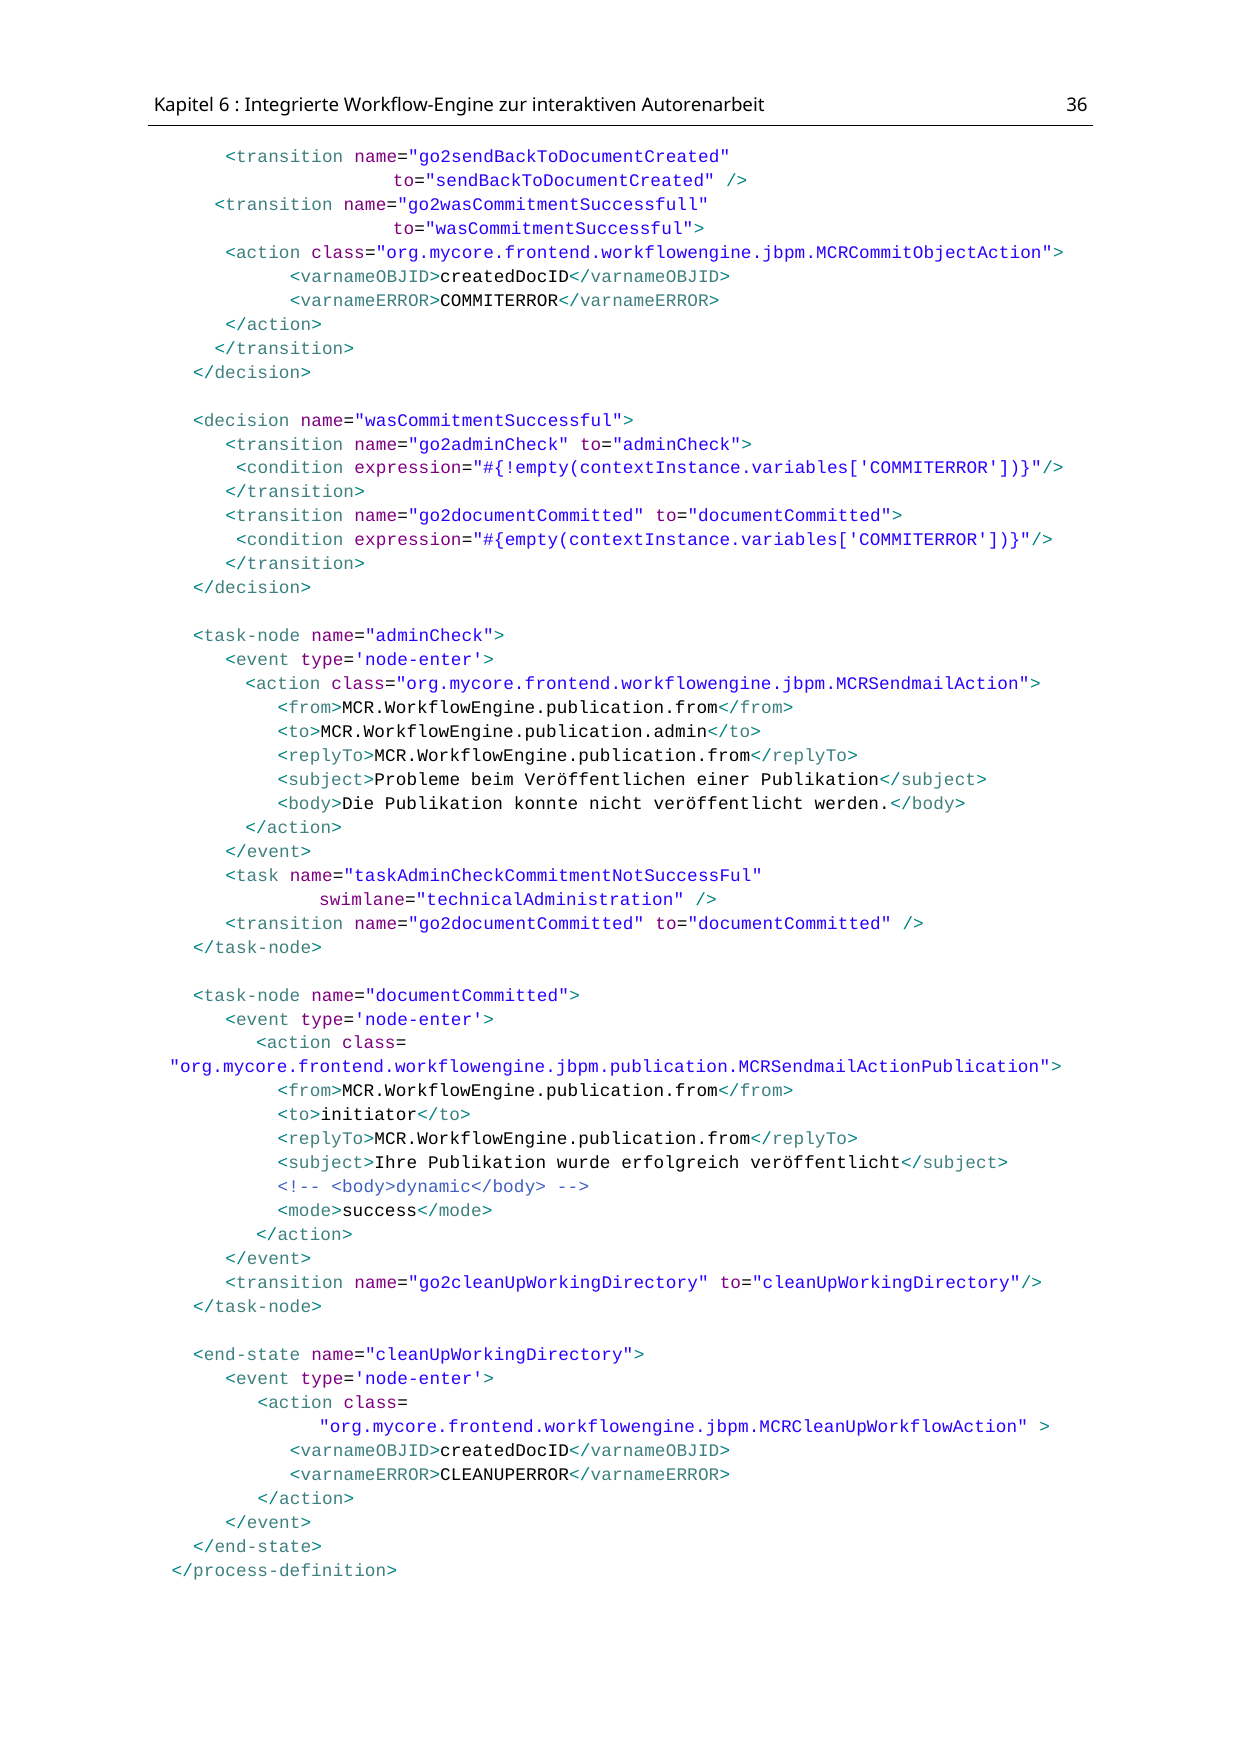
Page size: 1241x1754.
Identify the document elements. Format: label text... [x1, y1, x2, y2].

text <task-node name="documentCommitted"> [171, 986, 1069, 1006]
text </transition> [171, 555, 1069, 575]
text <transition name="go2documentCommitted" to="documentCommitted" /> [171, 914, 1069, 934]
text <decision name="wasCommitmentSuccessful"> [171, 411, 1069, 431]
text </decision> [171, 363, 1069, 383]
text <action class= [171, 1034, 1069, 1054]
text </end-state> [171, 1537, 1069, 1557]
text <mode>success</mode> [171, 1202, 1069, 1222]
text <event type='node-enter'> [171, 1010, 1069, 1030]
text </task-node> [171, 938, 1069, 958]
text <replyTo>MCR.WorkflowEngine.publication.from</replyTo> [171, 747, 1069, 767]
text </decision> [171, 579, 1069, 599]
text </transition> [171, 339, 1069, 359]
text <action class="org.mycore.frontend.workflowengine.jbpm.MCRCommitObjectAction"> [171, 243, 1069, 263]
text <transition name="go2sendBackToDocumentCreated" [171, 148, 1069, 168]
text swimlane="technicalAdministration" /> [171, 890, 1069, 910]
text </action> [171, 315, 1069, 335]
text <event type='node-enter'> [171, 651, 1069, 671]
text <to>initiator</to> [171, 1106, 1069, 1126]
text <action class="org.mycore.frontend.workflowengine.jbpm.MCRSendmailAction"> [171, 675, 1069, 695]
text <transition name="go2wasCommitmentSuccessfull" to="wasCommitmentSuccessful"> [171, 196, 1069, 239]
text <varnameERROR>CLEANUPERROR</varnameERROR> [171, 1465, 1069, 1485]
text </action> [171, 1226, 1069, 1246]
text </event> [171, 1250, 1069, 1270]
text </event> [171, 842, 1069, 862]
text <task-node name="adminCheck"> [171, 627, 1069, 647]
text <event type='node-enter'> [171, 1369, 1069, 1389]
text <condition expression="#{empty(contextInstance.variables['COMMITERROR'])}"/> [171, 531, 1069, 551]
text <from>MCR.WorkflowEngine.publication.from</from> [171, 1082, 1069, 1102]
text <!-- <body>dynamic</body> --> [171, 1178, 1069, 1198]
text <task name="taskAdminCheckCommitmentNotSuccessFul" [171, 866, 1069, 886]
text <action class= [171, 1393, 1069, 1413]
text "org.mycore.frontend.workflowengine.jbpm.MCRCleanUpWorkflowAction" > [171, 1417, 1069, 1437]
text <transition name="go2adminCheck" to="adminCheck"> [171, 435, 1069, 455]
text </action> [171, 1489, 1069, 1509]
text <body>Die Publikation konnte nicht veröffentlicht werden.</body> [171, 794, 1069, 814]
text <to>MCR.WorkflowEngine.publication.admin</to> [171, 723, 1069, 743]
text "org.mycore.frontend.workflowengine.jbpm.publication.MCRSendmailActionPublication"> [148, 1058, 1069, 1078]
text </action> [171, 818, 1069, 838]
text </task-node> [171, 1298, 1069, 1318]
text <subject>Ihre Publikation wurde erfolgreich veröffentlicht</subject> [171, 1154, 1069, 1174]
text to="sendBackToDocumentCreated" /> [171, 172, 1069, 192]
text <from>MCR.WorkflowEngine.publication.from</from> [171, 699, 1069, 719]
text <varnameOBJID>createdDocID</varnameOBJID> [171, 1441, 1069, 1461]
text </transition> [171, 483, 1069, 503]
text <subject>Probleme beim Veröffentlichen einer Publikation</subject> [171, 771, 1069, 791]
text <transition name="go2cleanUpWorkingDirectory" to="cleanUpWorkingDirectory"/> [171, 1274, 1069, 1294]
text <transition name="go2documentCommitted" to="documentCommitted"> [171, 507, 1069, 527]
text </event> [171, 1513, 1069, 1533]
text <end-state name="cleanUpWorkingDirectory"> [171, 1346, 1069, 1366]
text <varnameERROR>COMMITERROR</varnameERROR> [171, 291, 1069, 311]
text <condition expression="#{!empty(contextInstance.variables['COMMITERROR'])}"/> [171, 459, 1069, 479]
text <varnameOBJID>createdDocID</varnameOBJID> [171, 267, 1069, 287]
text <replyTo>MCR.WorkflowEngine.publication.from</replyTo> [171, 1130, 1069, 1150]
text </process-definition> [171, 1561, 1069, 1581]
